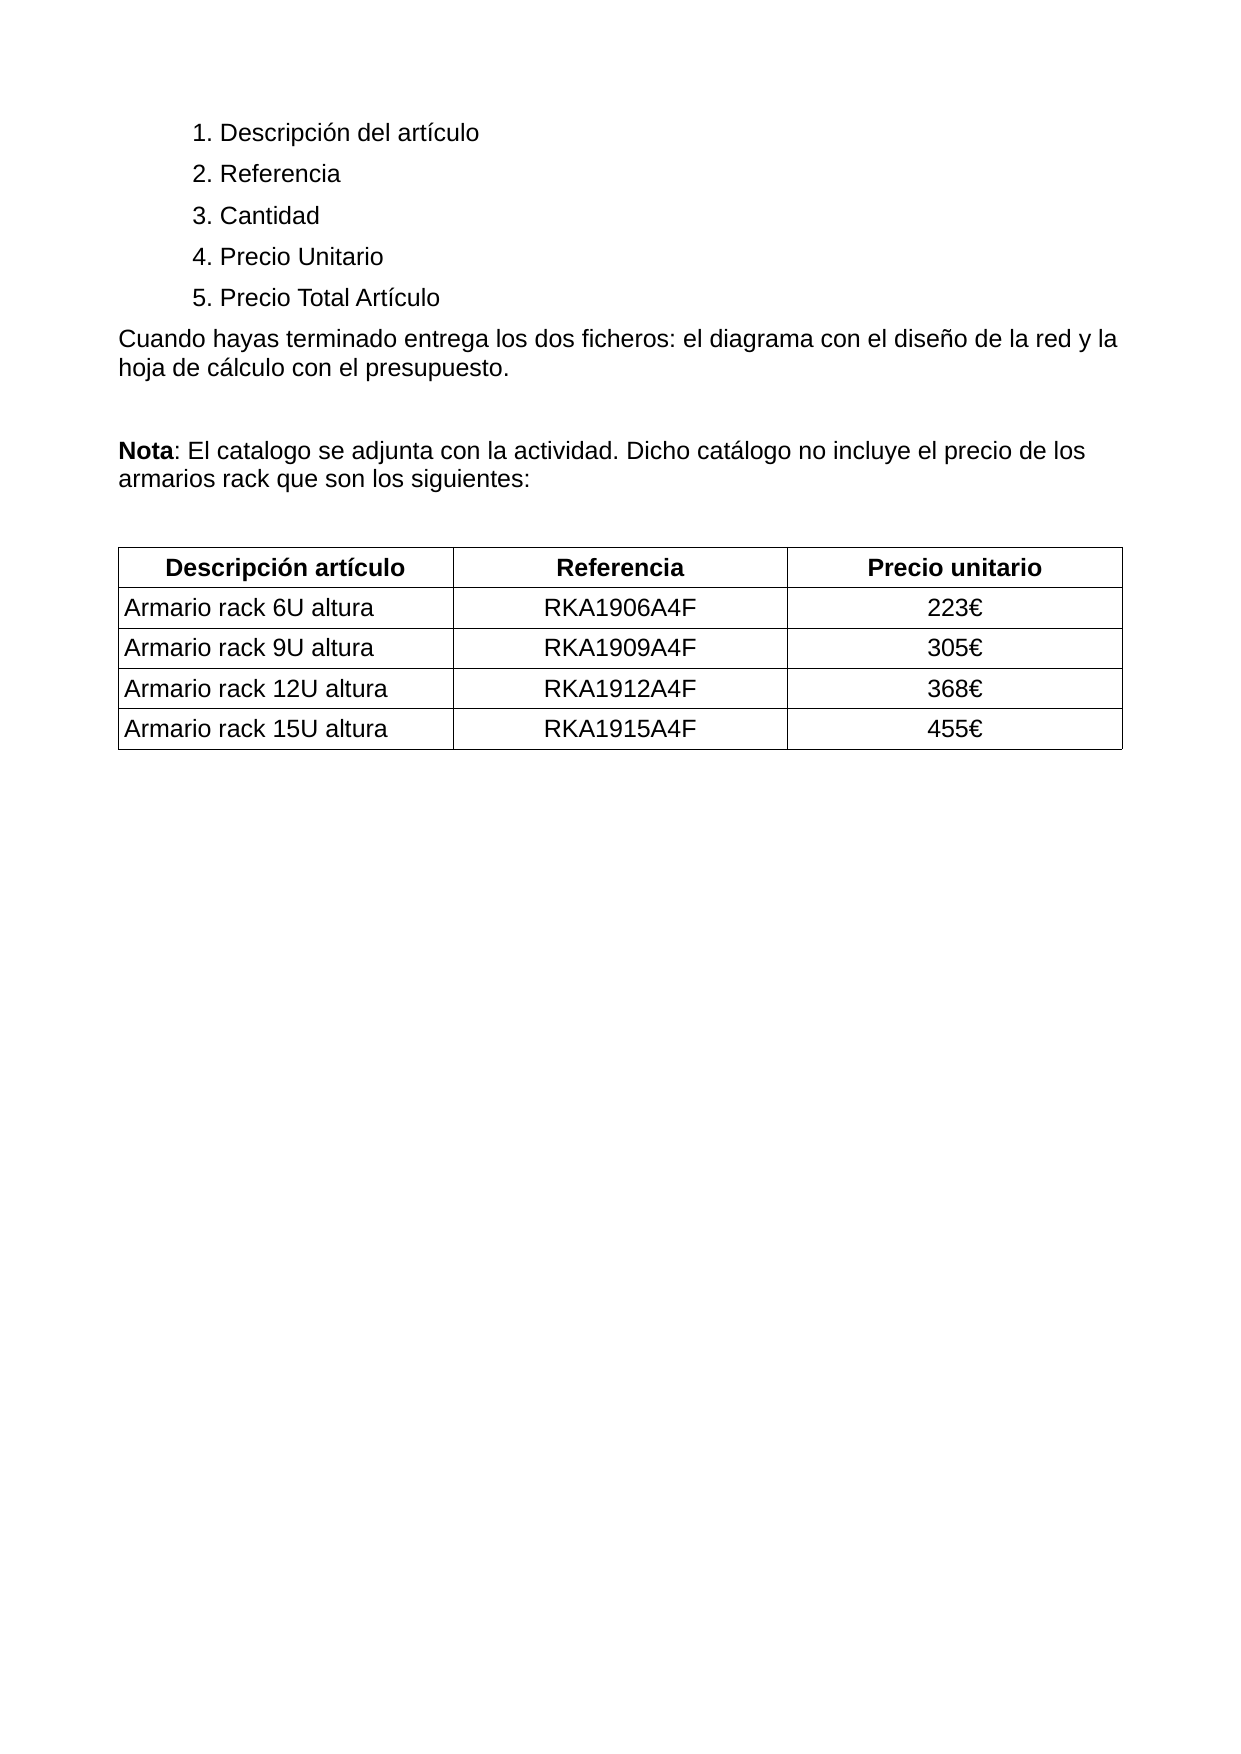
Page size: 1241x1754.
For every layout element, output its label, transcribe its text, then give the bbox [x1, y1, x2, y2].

text 5. Precio Total Artículo [192, 283, 1122, 312]
text 2. Referencia [192, 159, 1122, 188]
table_cell 305€ [788, 629, 1122, 668]
table_cell Armario rack 9U altura [119, 629, 453, 668]
table_cell Armario rack 6U altura [119, 588, 453, 627]
table_cell Armario rack 12U altura [119, 669, 453, 708]
table_cell Armario rack 15U altura [119, 709, 453, 748]
table_cell RKA1912A4F [454, 669, 787, 708]
table_cell RKA1909A4F [454, 629, 787, 668]
table_header Precio unitario [788, 548, 1122, 587]
table_cell 455€ [788, 709, 1122, 748]
text Cuando hayas terminado entrega los dos ficheros: el diagrama con el diseño de la red y la hoja de cálculo con el presupuesto. [118, 324, 1122, 382]
text 4. Precio Unitario [192, 242, 1122, 271]
table_cell RKA1915A4F [454, 709, 787, 748]
table_cell 368€ [788, 669, 1122, 708]
table_header Referencia [454, 548, 787, 587]
table_cell 223€ [788, 588, 1122, 627]
table_header Descripción artículo [119, 548, 453, 587]
text Nota: El catalogo se adjunta con la actividad. Dicho catálogo no incluye el precio de los armarios rack que son los siguientes: [118, 436, 1122, 493]
table_cell RKA1906A4F [454, 588, 787, 627]
text 3. Cantidad [192, 201, 1122, 229]
text 1. Descripción del artículo [192, 118, 1122, 147]
